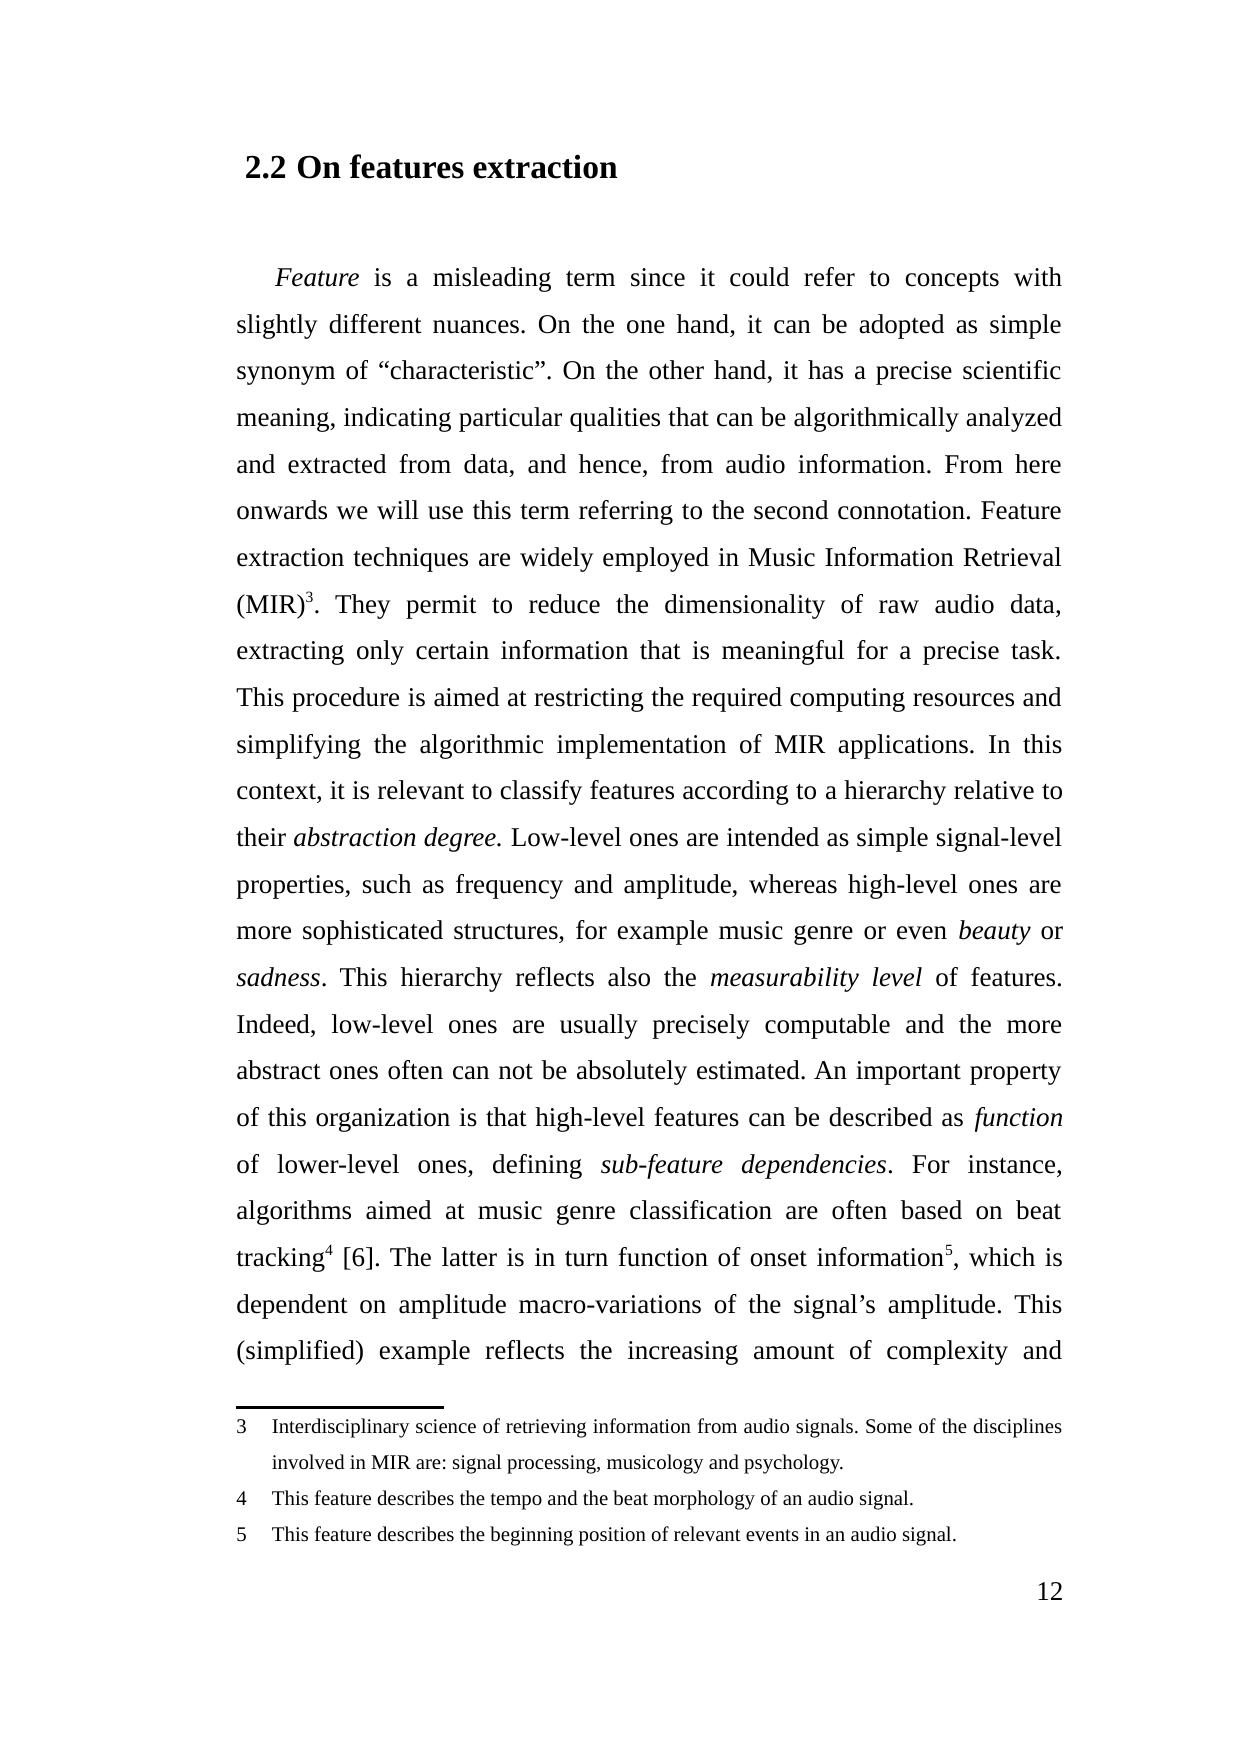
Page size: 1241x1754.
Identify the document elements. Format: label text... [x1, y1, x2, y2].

text This feature describes the tempo and the beat morphology of an audio signal. [236, 1486, 1063, 1510]
text Interdisciplinary science of retrieving information from audio signals. Some of the disciplines involved in MIR are: signal processing, musicology and psychology. [236, 1413, 1063, 1474]
text This feature describes the beginning position of relevant events in an audio signal. [236, 1522, 1063, 1546]
subtitle On features extraction [236, 148, 1063, 186]
text Feature is a misleading term since it could refer to concepts with slightly different nuances. On the one hand, it can be adopted as simple synonym of “characteristic”. On the other hand, it has a precise scientific meaning, indicating particular qualities that can be algorithmically analyzed and extracted from data, and hence, from audio information. From here onwards we will use this term referring to the second connotation. Feature extraction techniques are widely employed in Music Information Retrieval (MIR). They permit to reduce the dimensionality of raw audio data, extracting only certain information that is meaningful for a precise task. This procedure is aimed at restricting the required computing resources and simplifying the algorithmic implementation of MIR applications. In this context, it is relevant to classify features according to a hierarchy relative to their abstraction degree. Low-level ones are intended as simple signal-level properties, such as frequency and amplitude, whereas high-level ones are more sophisticated structures, for example music genre or even beauty or sadness. This hierarchy reflects also the measurability level of features. Indeed, low-level ones are usually precisely computable and the more abstract ones often can not be absolutely estimated. An important property of this organization is that high-level features can be described as function of lower-level ones, defining sub-feature dependencies. For instance, algorithms aimed at music genre classification are often based on beat tracking [6]. The latter is in turn function of onset information, which is dependent on amplitude macro-variations of the signal’s amplitude. This (simplified) example reflects the increasing amount of complexity and [236, 261, 1063, 1366]
